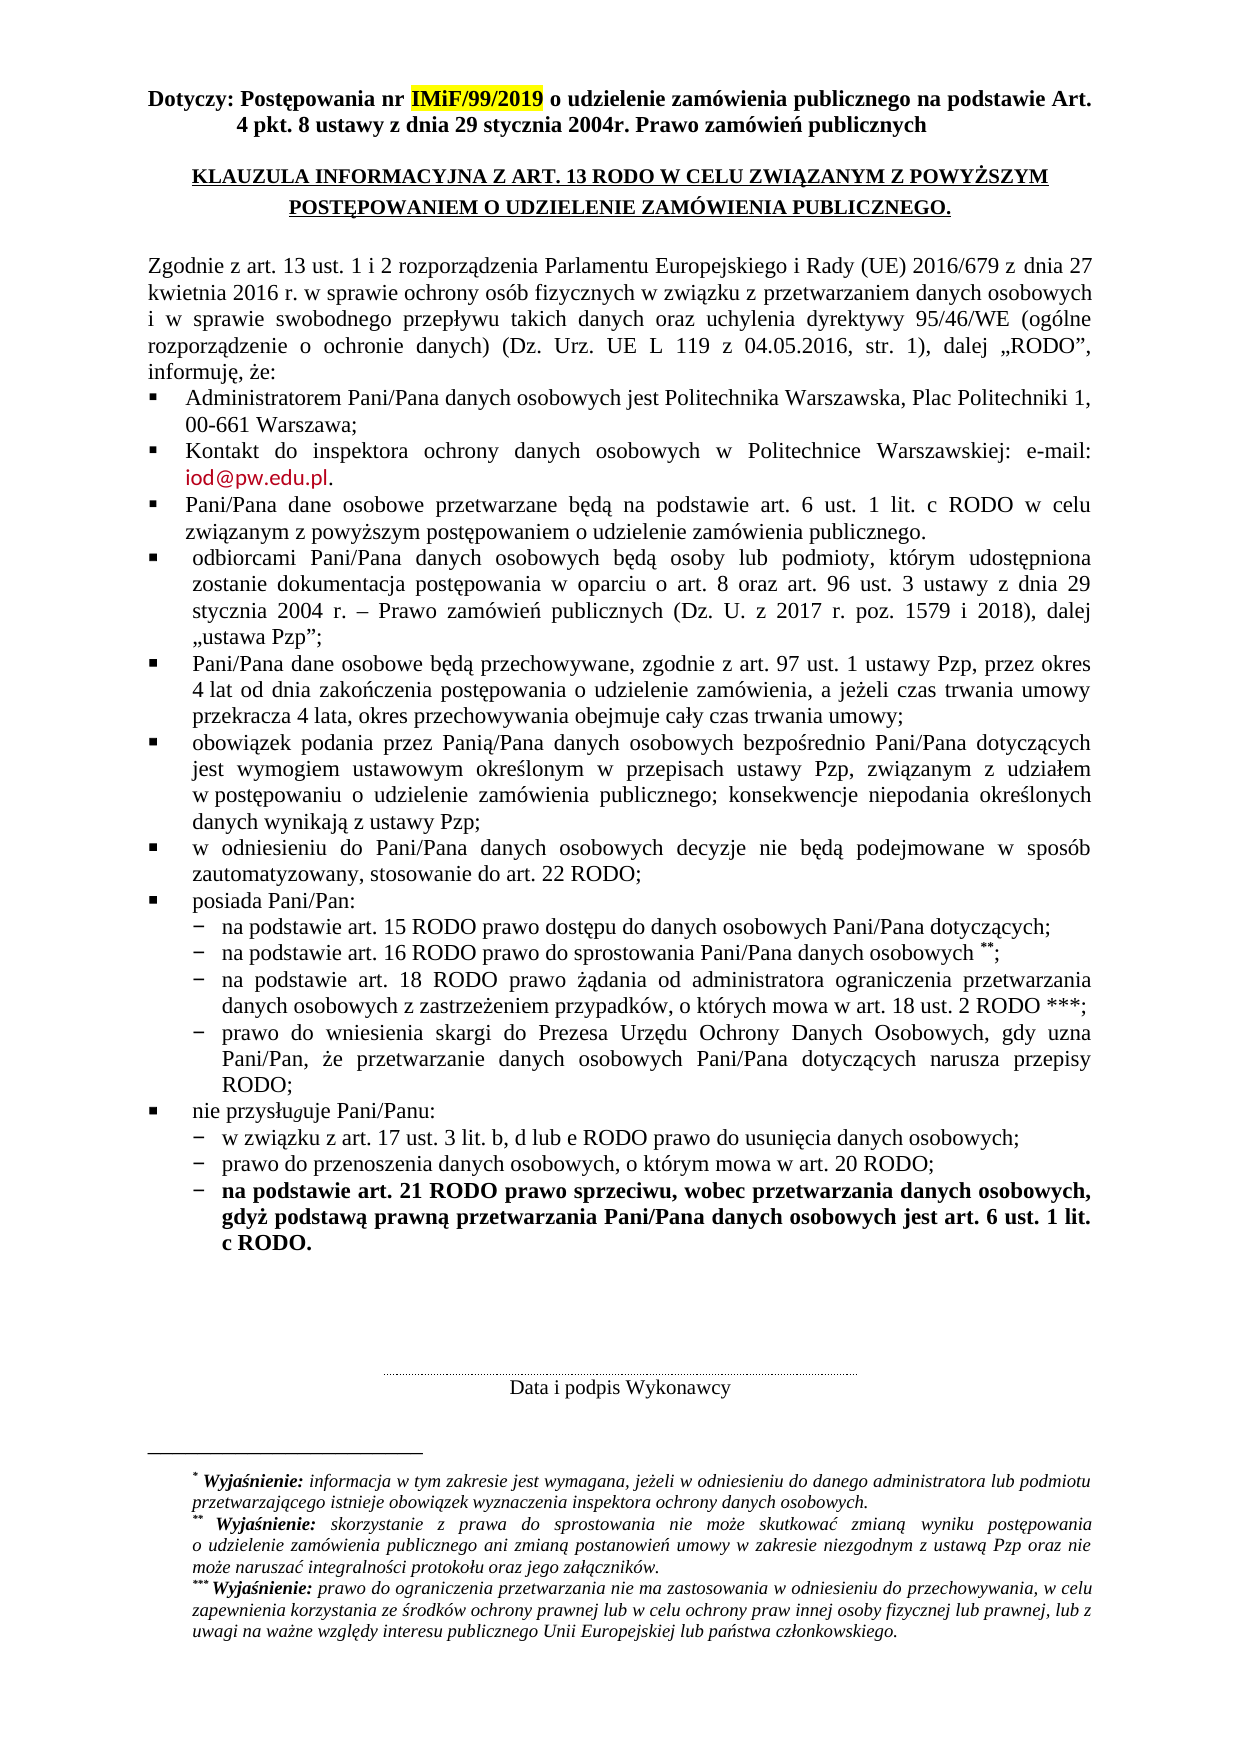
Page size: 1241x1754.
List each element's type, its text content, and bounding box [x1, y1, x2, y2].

list obowiązek podania przez Panią/Pana danych osobowych bezpośrednio Pani/Pana dotyczących jest wymogiem ustawowym określonym w przepisach ustawy Pzp, związanym z udziałem w postępowaniu o udzielenie zamówienia publicznego; konsekwencje niepodania określonych danych wynikają z ustawy Pzp; [148, 729, 1092, 834]
list w związku z art. 17 ust. 3 lit. b, d lub e RODO prawo do usunięcia danych osobowych; [192, 1124, 1092, 1150]
text * Wyjaśnienie: informacja w tym zakresie jest wymagana, jeżeli w odniesieniu do danego administratora lub podmiotu przetwarzającego istnieje obowiązek wyznaczenia inspektora ochrony danych osobowych. [192, 1469, 1092, 1513]
list odbiorcami Pani/Pana danych osobowych będą osoby lub podmioty, którym udostępniona zostanie dokumentacja postępowania w oparciu o art. 8 oraz art. 96 ust. 3 ustawy z dnia 29 stycznia 2004 r. – Prawo zamówień publicznych (Dz. U. z 2017 r. poz. 1579 i 2018), dalej „ustawa Pzp”; [148, 544, 1092, 649]
list w odniesieniu do Pani/Pana danych osobowych decyzje nie będą podejmowane w sposób zautomatyzowany, stosowanie do art. 22 RODO; [148, 834, 1092, 887]
table_header [384, 1346, 856, 1374]
list na podstawie art. 15 RODO prawo dostępu do danych osobowych Pani/Pana dotyczących; [192, 913, 1092, 939]
list posiada Pani/Pan: [148, 887, 1092, 913]
list nie przysługuje Pani/Panu: [148, 1098, 1092, 1124]
text ______________________ [148, 1428, 1092, 1457]
list ** Wyjaśnienie: skorzystanie z prawa do sprostowania nie może skutkować zmianą wyniku postępowania o udzielenie zamówienia publicznego ani zmianą postanowień umowy w zakresie niezgodnym z ustawą Pzp oraz nie może naruszać integralności protokołu oraz jego załączników. [192, 1513, 1092, 1577]
table_cell Data i podpis Wykonawcy [384, 1374, 856, 1399]
list prawo do wniesienia skargi do Prezesa Urzędu Ochrony Danych Osobowych, gdy uzna Pani/Pan, że przetwarzanie danych osobowych Pani/Pana dotyczących narusza przepisy RODO; [192, 1018, 1092, 1098]
text Dotyczy: Postępowania nr IMiF/99/2019 o udzielenie zamówienia publicznego na podstawie Art. 4 pkt. 8 ustawy z dnia 29 stycznia 2004r. Prawo zamówień publicznych [148, 85, 1092, 137]
list Pani/Pana dane osobowe będą przechowywane, zgodnie z art. 97 ust. 1 ustawy Pzp, przez okres 4 lat od dnia zakończenia postępowania o udzielenie zamówienia, a jeżeli czas trwania umowy przekracza 4 lata, okres przechowywania obejmuje cały czas trwania umowy; [148, 649, 1092, 729]
text Zgodnie z art. 13 ust. 1 i 2 rozporządzenia Parlamentu Europejskiego i Rady (UE) 2016/679 z dnia 27 kwietnia 2016 r. w sprawie ochrony osób fizycznych w związku z przetwarzaniem danych osobowych i w sprawie swobodnego przepływu takich danych oraz uchylenia dyrektywy 95/46/WE (ogólne rozporządzenie o ochronie danych) (Dz. Urz. UE L 119 z 04.05.2016, str. 1), dalej „RODO”, informuję, że: [148, 253, 1092, 384]
list Kontakt do inspektora ochrony danych osobowych w Politechnice Warszawskiej: e-mail: iod@pw.edu.pl. [148, 437, 1092, 491]
list na podstawie art. 21 RODO prawo sprzeciwu, wobec przetwarzania danych osobowych, gdyż podstawą prawną przetwarzania Pani/Pana danych osobowych jest art. 6 ust. 1 lit. c RODO. [192, 1177, 1092, 1256]
list Administratorem Pani/Pana danych osobowych jest Politechnika Warszawska, Plac Politechniki 1, 00-661 Warszawa; [148, 384, 1092, 437]
text KLAUZULA INFORMACYJNA Z ART. 13 RODO W CELU ZWIĄZANYM Z POWYŻSZYM POSTĘPOWANIEM O UDZIELENIE ZAMÓWIENIA PUBLICZNEGO. [148, 164, 1092, 219]
list prawo do przenoszenia danych osobowych, o którym mowa w art. 20 RODO; [192, 1150, 1092, 1177]
list *** Wyjaśnienie: prawo do ograniczenia przetwarzania nie ma zastosowania w odniesieniu do przechowywania, w celu zapewnienia korzystania ze środków ochrony prawnej lub w celu ochrony praw innej osoby fizycznej lub prawnej, lub z uwagi na ważne względy interesu publicznego Unii Europejskiej lub państwa członkowskiego. [192, 1577, 1092, 1642]
list na podstawie art. 18 RODO prawo żądania od administratora ograniczenia przetwarzania danych osobowych z zastrzeżeniem przypadków, o których mowa w art. 18 ust. 2 RODO ***; [192, 966, 1092, 1018]
list Pani/Pana dane osobowe przetwarzane będą na podstawie art. 6 ust. 1 lit. c RODO w celu związanym z powyższym postępowaniem o udzielenie zamówienia publicznego. [148, 491, 1092, 544]
list na podstawie art. 16 RODO prawo do sprostowania Pani/Pana danych osobowych **; [192, 939, 1092, 966]
